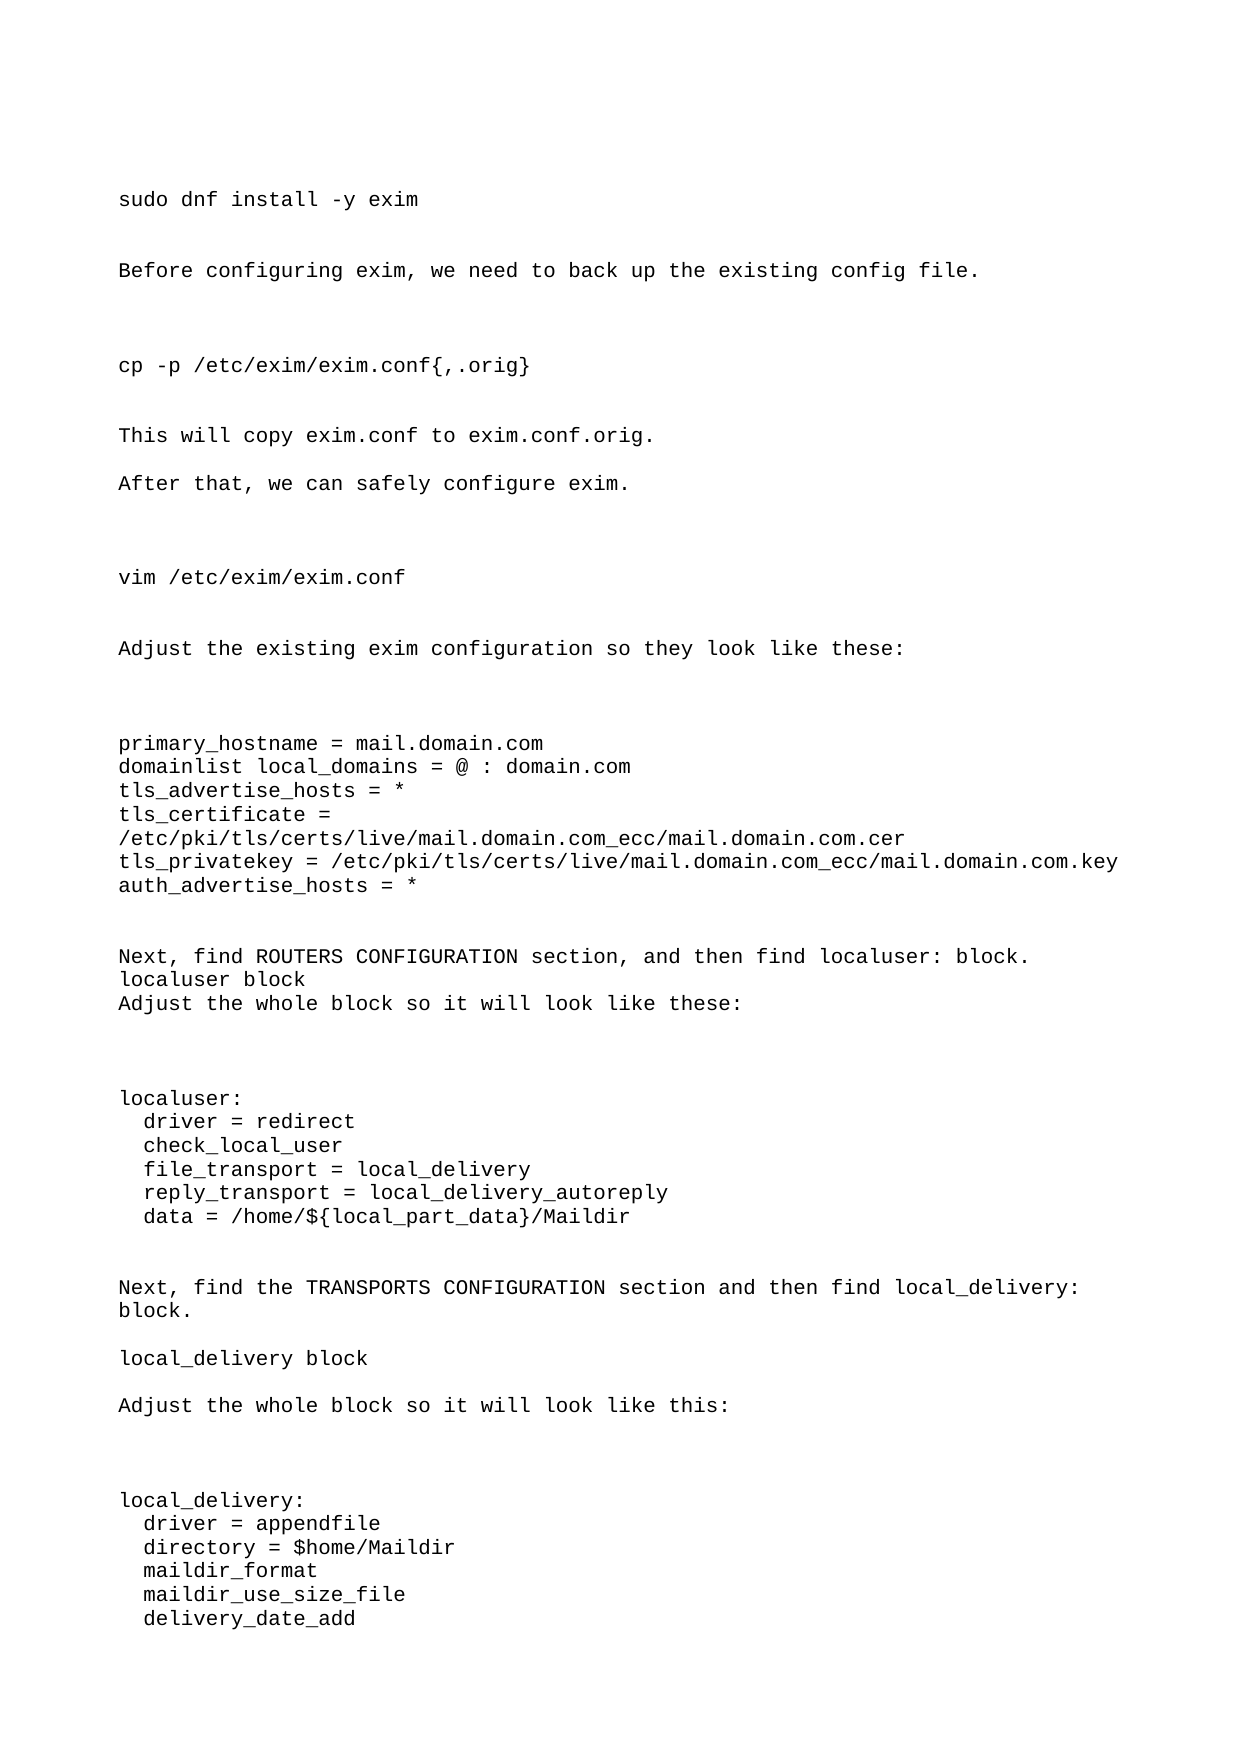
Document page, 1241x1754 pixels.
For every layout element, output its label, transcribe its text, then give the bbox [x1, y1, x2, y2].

text auth_advertise_hosts = * [118, 875, 1122, 898]
text Before configuring exim, we need to back up the existing config file. [118, 260, 1122, 284]
text local_delivery block [118, 1348, 1122, 1371]
text tls_privatekey = /etc/pki/tls/certs/live/mail.domain.com_ecc/mail.domain.com.key [118, 851, 1122, 875]
text Adjust the whole block so it will look like this: [118, 1395, 1122, 1419]
text After that, we can safely configure exim. [118, 473, 1122, 496]
text directory = $home/Maildir [118, 1537, 1122, 1561]
text driver = redirect [118, 1111, 1122, 1135]
text maildir_use_size_file [118, 1584, 1122, 1608]
text domainlist local_domains = @ : domain.com [118, 757, 1122, 780]
text tls_advertise_hosts = * [118, 780, 1122, 804]
text cp -p /etc/exim/exim.conf{,.orig} [118, 354, 1122, 378]
text data = /home/${local_part_data}/Maildir [118, 1206, 1122, 1229]
text Adjust the whole block so it will look like these: [118, 993, 1122, 1017]
text localuser: [118, 1088, 1122, 1111]
text This will copy exim.conf to exim.conf.orig. [118, 426, 1122, 449]
text Next, find the TRANSPORTS CONFIGURATION section and then find local_delivery: block. [118, 1277, 1122, 1324]
text Next, find ROUTERS CONFIGURATION section, and then find localuser: block. [118, 946, 1122, 969]
text maildir_format [118, 1561, 1122, 1584]
text sudo dnf install -y exim [118, 189, 1122, 213]
text localuser block [118, 969, 1122, 993]
text driver = appendfile [118, 1513, 1122, 1537]
text local_delivery: [118, 1489, 1122, 1513]
text primary_hostname = mail.domain.com [118, 733, 1122, 757]
text Adjust the existing exim configuration so they look like these: [118, 638, 1122, 662]
text vim /etc/exim/exim.conf [118, 567, 1122, 591]
text tls_certificate = /etc/pki/tls/certs/live/mail.domain.com_ecc/mail.domain.com.cer [118, 804, 1122, 851]
text reply_transport = local_delivery_autoreply [118, 1182, 1122, 1206]
text file_transport = local_delivery [118, 1158, 1122, 1182]
text delivery_date_add [118, 1608, 1122, 1631]
text check_local_user [118, 1135, 1122, 1158]
